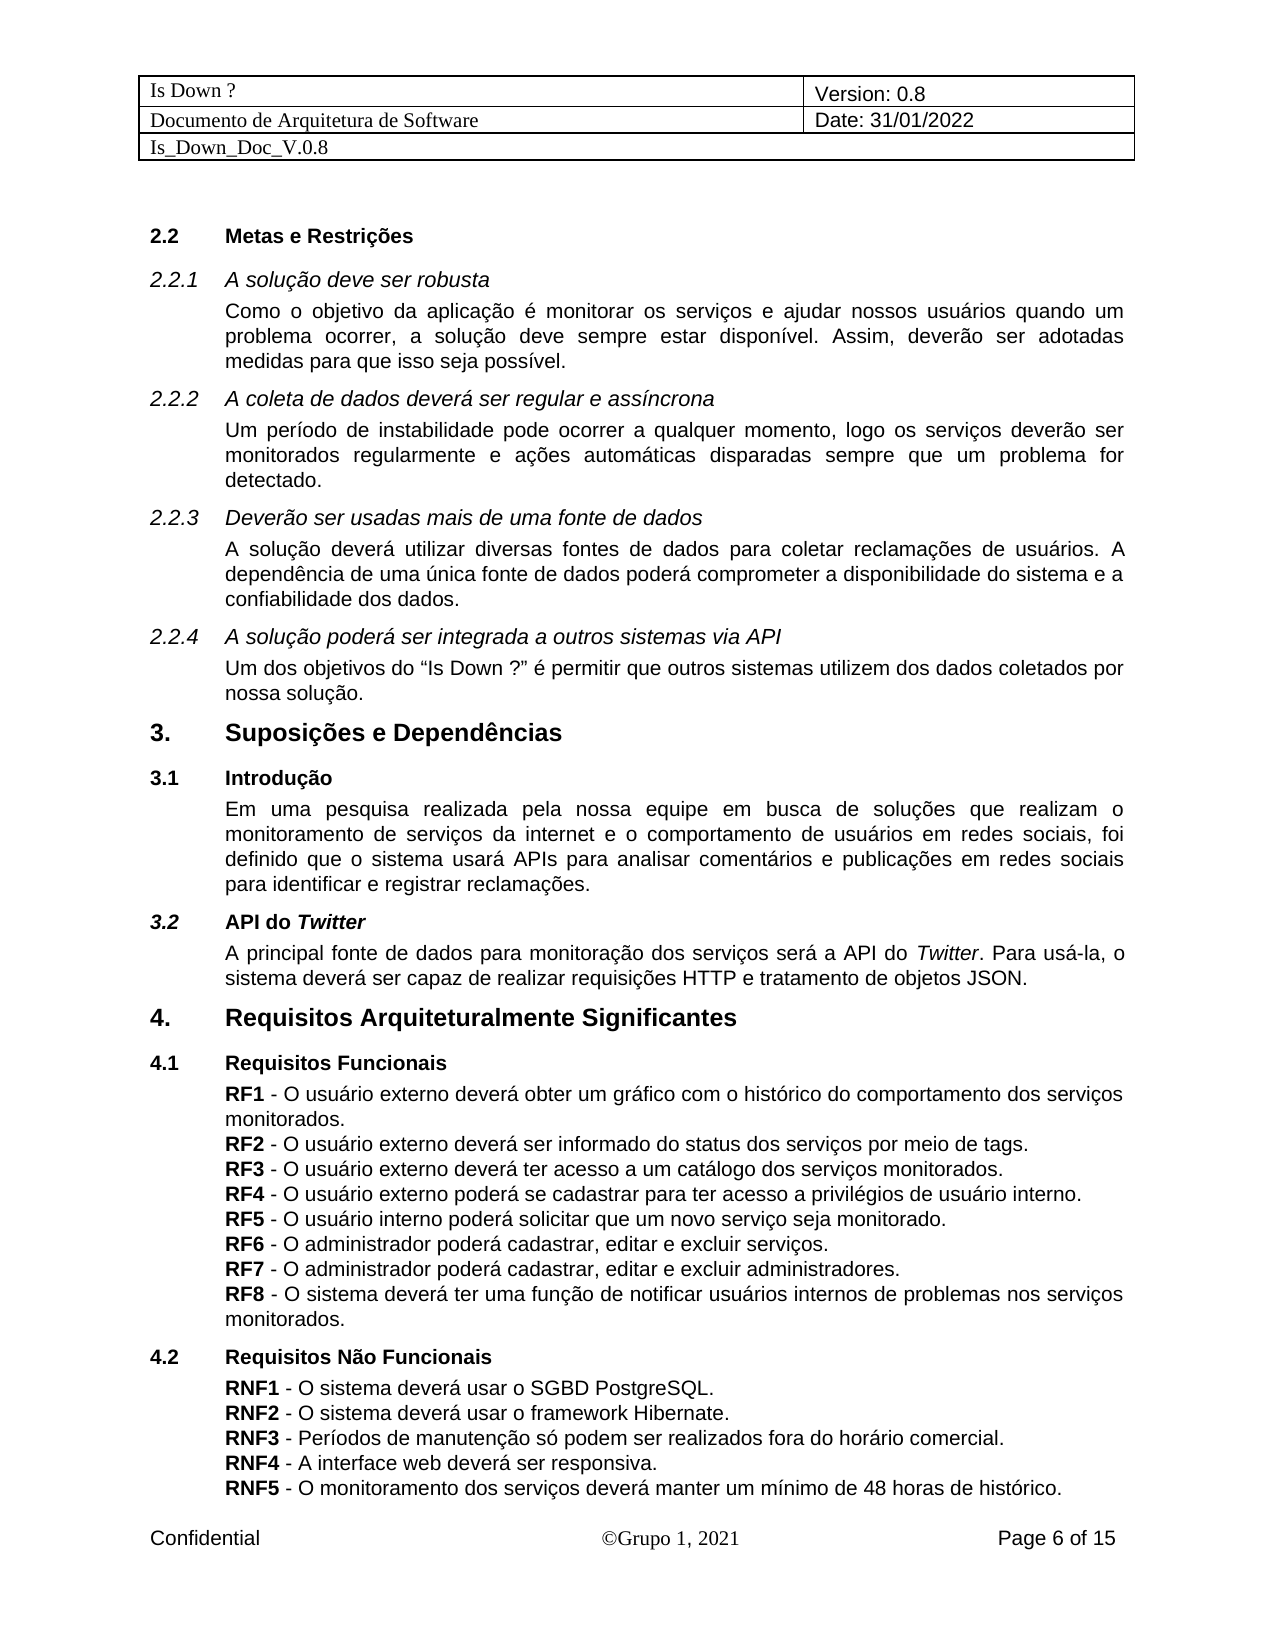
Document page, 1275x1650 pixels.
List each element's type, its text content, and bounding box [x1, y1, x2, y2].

subtitle Suposições e Dependências [150, 717, 1125, 746]
subtitle Metas e Restrições [150, 223, 1125, 248]
subtitle Introdução [150, 765, 1125, 790]
text RNF3 - Períodos de manutenção só podem ser realizados fora do horário comercial. [225, 1425, 1125, 1450]
text RF6 - O administrador poderá cadastrar, editar e excluir serviços. [225, 1231, 1125, 1256]
subtitle Requisitos Arquiteturalmente Significantes [150, 1002, 1125, 1031]
text RF4 - O usuário externo poderá se cadastrar para ter acesso a privilégios de usuário interno. [225, 1181, 1125, 1206]
subtitle Requisitos Não Funcionais [150, 1344, 1125, 1369]
text RF8 - O sistema deverá ter uma função de notificar usuários internos de problemas nos serviços monitorados. [225, 1281, 1125, 1331]
text RF5 - O usuário interno poderá solicitar que um novo serviço seja monitorado. [225, 1206, 1125, 1231]
subtitle A coleta de dados deverá ser regular e assíncrona [150, 386, 1125, 411]
text RF2 - O usuário externo deverá ser informado do status dos serviços por meio de tags. [225, 1131, 1125, 1156]
text A solução deverá utilizar diversas fontes de dados para coletar reclamações de usuários. A dependência de uma única fonte de dados poderá comprometer a disponibilidade do sistema e a confiabilidade dos dados. [225, 536, 1125, 611]
text RF1 - O usuário externo deverá obter um gráfico com o histórico do comportamento dos serviços monitorados. [225, 1081, 1125, 1131]
subtitle A solução poderá ser integrada a outros sistemas via API [150, 623, 1125, 649]
text RNF4 - A interface web deverá ser responsiva. [225, 1450, 1125, 1475]
subtitle API do Twitter [150, 909, 1125, 934]
text Em uma pesquisa realizada pela nossa equipe em busca de soluções que realizam o monitoramento de serviços da internet e o comportamento de usuários em redes sociais, foi definido que o sistema usará APIs para analisar comentários e publicações em redes sociais para identificar e registrar reclamações. [225, 796, 1125, 896]
subtitle A solução deve ser robusta [150, 267, 1125, 292]
text Um dos objetivos do “Is Down ?” é permitir que outros sistemas utilizem dos dados coletados por nossa solução. [225, 655, 1125, 705]
text RNF1 - O sistema deverá usar o SGBD PostgreSQL. [225, 1375, 1125, 1400]
text A principal fonte de dados para monitoração dos serviços será a API do Twitter. Para usá-la, o sistema deverá ser capaz de realizar requisições HTTP e tratamento de objetos JSON. [225, 940, 1125, 990]
text Um período de instabilidade pode ocorrer a qualquer momento, logo os serviços deverão ser monitorados regularmente e ações automáticas disparadas sempre que um problema for detectado. [225, 417, 1125, 492]
subtitle Deverão ser usadas mais de uma fonte de dados [150, 504, 1125, 530]
text RNF5 - O monitoramento dos serviços deverá manter um mínimo de 48 horas de histórico. [225, 1475, 1125, 1500]
text Como o objetivo da aplicação é monitorar os serviços e ajudar nossos usuários quando um problema ocorrer, a solução deve sempre estar disponível. Assim, deverão ser adotadas medidas para que isso seja possível. [225, 298, 1125, 373]
subtitle Requisitos Funcionais [150, 1050, 1125, 1075]
text RF7 - O administrador poderá cadastrar, editar e excluir administradores. [225, 1256, 1125, 1281]
text RF3 - O usuário externo deverá ter acesso a um catálogo dos serviços monitorados. [225, 1156, 1125, 1181]
text RNF2 - O sistema deverá usar o framework Hibernate. [225, 1400, 1125, 1425]
